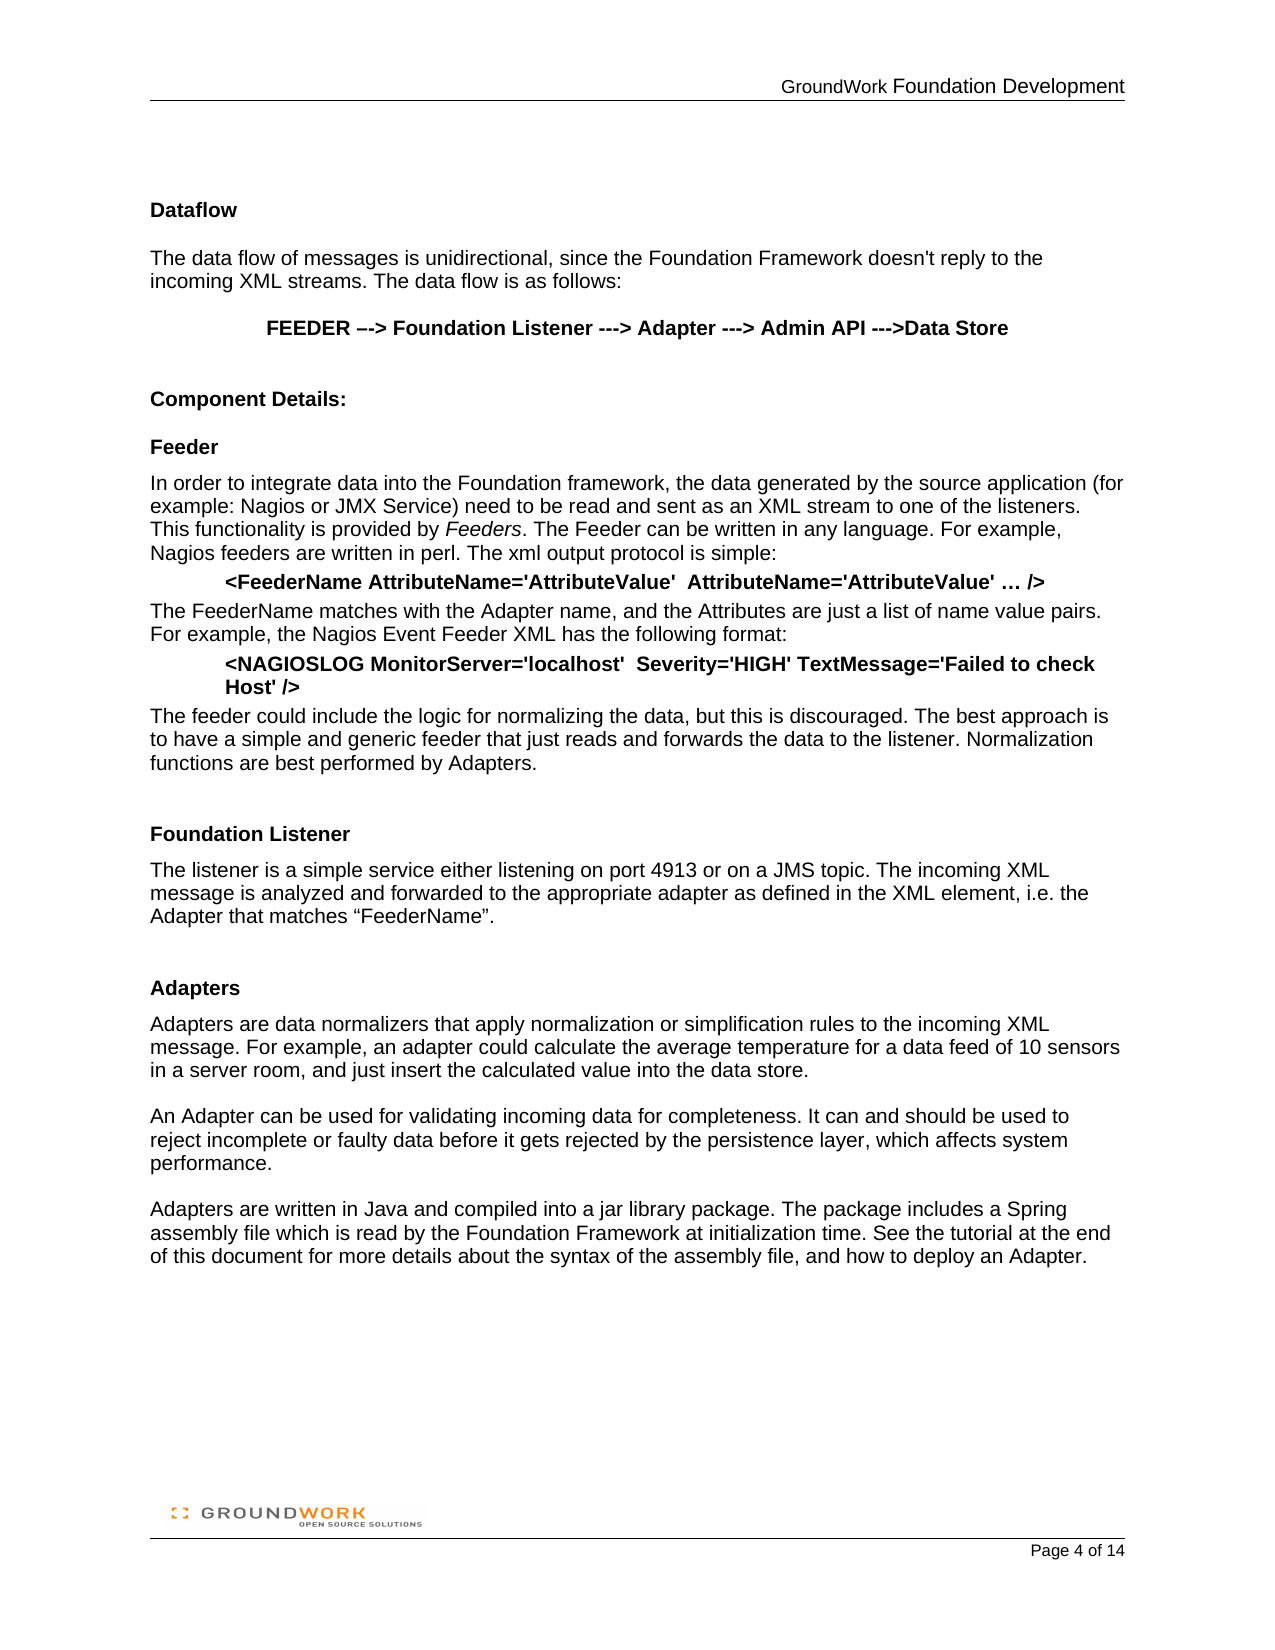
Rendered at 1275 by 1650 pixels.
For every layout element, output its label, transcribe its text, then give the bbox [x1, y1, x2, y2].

subtitle Adapters [150, 976, 1125, 999]
text Adapters are written in Java and compiled into a jar library package. The package includes a Spring assembly file which is read by the Foundation Framework at initialization time. See the tutorial at the end of this document for more details about the syntax of the assembly file, and how to deploy an Adapter. [150, 1198, 1125, 1268]
text <NAGIOSLOG MonitorServer='localhost' Severity='HIGH' TextMessage='Failed to check Host' /> [225, 652, 1125, 699]
text The feeder could include the logic for normalizing the data, but this is discouraged. The best approach is to have a simple and generic feeder that just reads and forwards the data to the listener. Normalization functions are best performed by Adapters. [150, 705, 1125, 774]
subtitle Component Details: [150, 388, 1125, 411]
text The FeederName matches with the Adapter name, and the Attributes are just a list of name value pairs. [150, 600, 1125, 623]
subtitle Foundation Listener [150, 823, 1125, 846]
subtitle Feeder [150, 436, 1125, 459]
text For example, the Nagios Event Feeder XML has the following format: [150, 623, 1125, 646]
text FEEDER –-> Foundation Listener ---> Adapter ---> Admin API --->Data Store [150, 316, 1125, 339]
text In order to integrate data into the Foundation framework, the data generated by the source application (for example: Nagios or JMX Service) need to be read and sent as an XML stream to one of the listeners. This functionality is provided by Feeders. The Feeder can be written in any language. For example, Nagios feeders are written in perl. The xml output protocol is simple: [150, 472, 1125, 564]
text An Adapter can be used for validating incoming data for completeness. It can and should be used to reject incomplete or faulty data before it gets rejected by the persistence layer, which affects system performance. [150, 1105, 1125, 1175]
subtitle Dataflow [150, 198, 1125, 221]
text <FeederName AttributeName='AttributeValue' AttributeName='AttributeValue' … /> [225, 571, 1125, 594]
text The listener is a simple service either listening on port 4913 or on a JMS topic. The incoming XML message is analyzed and forwarded to the appropriate adapter as defined in the XML element, i.e. the Adapter that matches “FeederName”. [150, 858, 1125, 928]
picture [166, 1504, 429, 1530]
text The data flow of messages is unidirectional, since the Foundation Framework doesn't reply to the incoming XML streams. The data flow is as follows: [150, 246, 1125, 293]
text Adapters are data normalizers that apply normalization or simplification rules to the incoming XML message. For example, an adapter could calculate the average temperature for a data feed of 10 sensors in a server room, and just insert the calculated value into the data store. [150, 1012, 1125, 1082]
